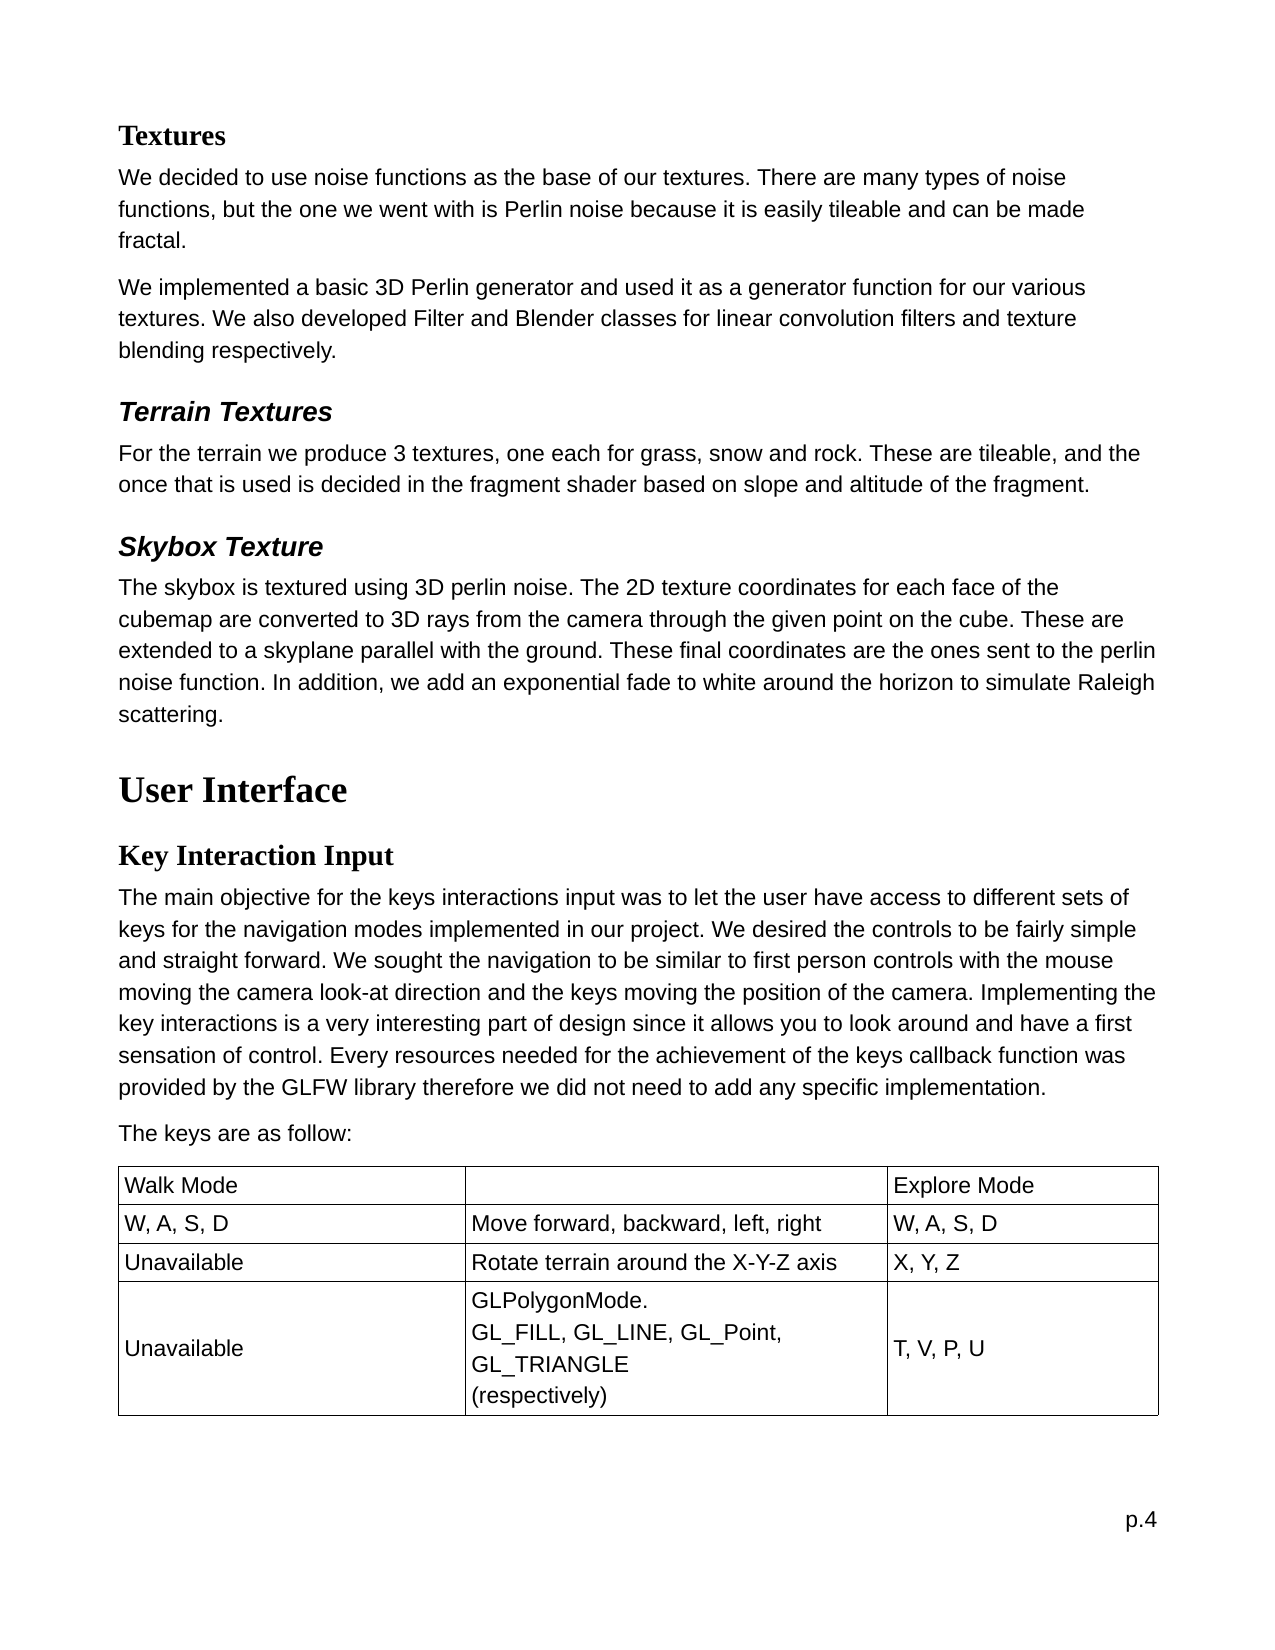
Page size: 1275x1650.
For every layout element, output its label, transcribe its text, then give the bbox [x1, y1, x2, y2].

text We decided to use noise functions as the base of our textures. There are many types of noise functions, but the one we went with is Perlin noise because it is easily tileable and can be made fractal. [118, 164, 1157, 254]
table_cell Unavailable [119, 1244, 465, 1281]
table_cell W, A, S, D [119, 1205, 465, 1243]
subtitle Skybox Texture [118, 530, 1157, 562]
table_cell Move forward, backward, left, right [466, 1205, 887, 1243]
table_cell GLPolygonMode. GL_FILL, GL_LINE, GL_Point, GL_TRIANGLE (respectively) [466, 1282, 887, 1414]
text The keys are as follow: [118, 1119, 1157, 1146]
table_cell Unavailable [119, 1282, 465, 1414]
table_cell W, A, S, D [888, 1205, 1158, 1243]
subtitle Textures [118, 118, 1157, 152]
subtitle Key Interaction Input [118, 838, 1157, 872]
table_cell X, Y, Z [888, 1244, 1158, 1281]
subtitle Terrain Textures [118, 395, 1157, 427]
text The main objective for the keys interactions input was to let the user have access to different sets of keys for the navigation modes implemented in our project. We desired the controls to be fairly simple and straight forward. We sought the navigation to be similar to first person controls with the mouse moving the camera look-at direction and the keys moving the position of the camera. Implementing the key interactions is a very interesting part of design since it allows you to look around and have a first sensation of control. Every resources needed for the achievement of the keys callback function was provided by the GLFW library therefore we did not need to add any specific implementation. [118, 884, 1157, 1100]
subtitle User Interface [118, 768, 1157, 811]
table_header [466, 1167, 887, 1204]
table_cell T, V, P, U [888, 1282, 1158, 1414]
table_cell Rotate terrain around the X-Y-Z axis [466, 1244, 887, 1281]
table_header Walk Mode [119, 1167, 465, 1204]
text For the terrain we produce 3 textures, one each for grass, snow and rock. These are tileable, and the once that is used is decided in the fragment shader based on slope and altitude of the fragment. [118, 440, 1157, 498]
text The skybox is textured using 3D perlin noise. The 2D texture coordinates for each face of the cubemap are converted to 3D rays from the camera through the given point on the cube. These are extended to a skyplane parallel with the ground. These final coordinates are the ones sent to the perlin noise function. In addition, we add an exponential fade to white around the horizon to simulate Raleigh scattering. [118, 574, 1157, 727]
table_header Explore Mode [888, 1167, 1158, 1204]
text We implemented a basic 3D Perlin generator and used it as a generator function for our various textures. We also developed Filter and Blender classes for linear convolution filters and texture blending respectively. [118, 274, 1157, 363]
